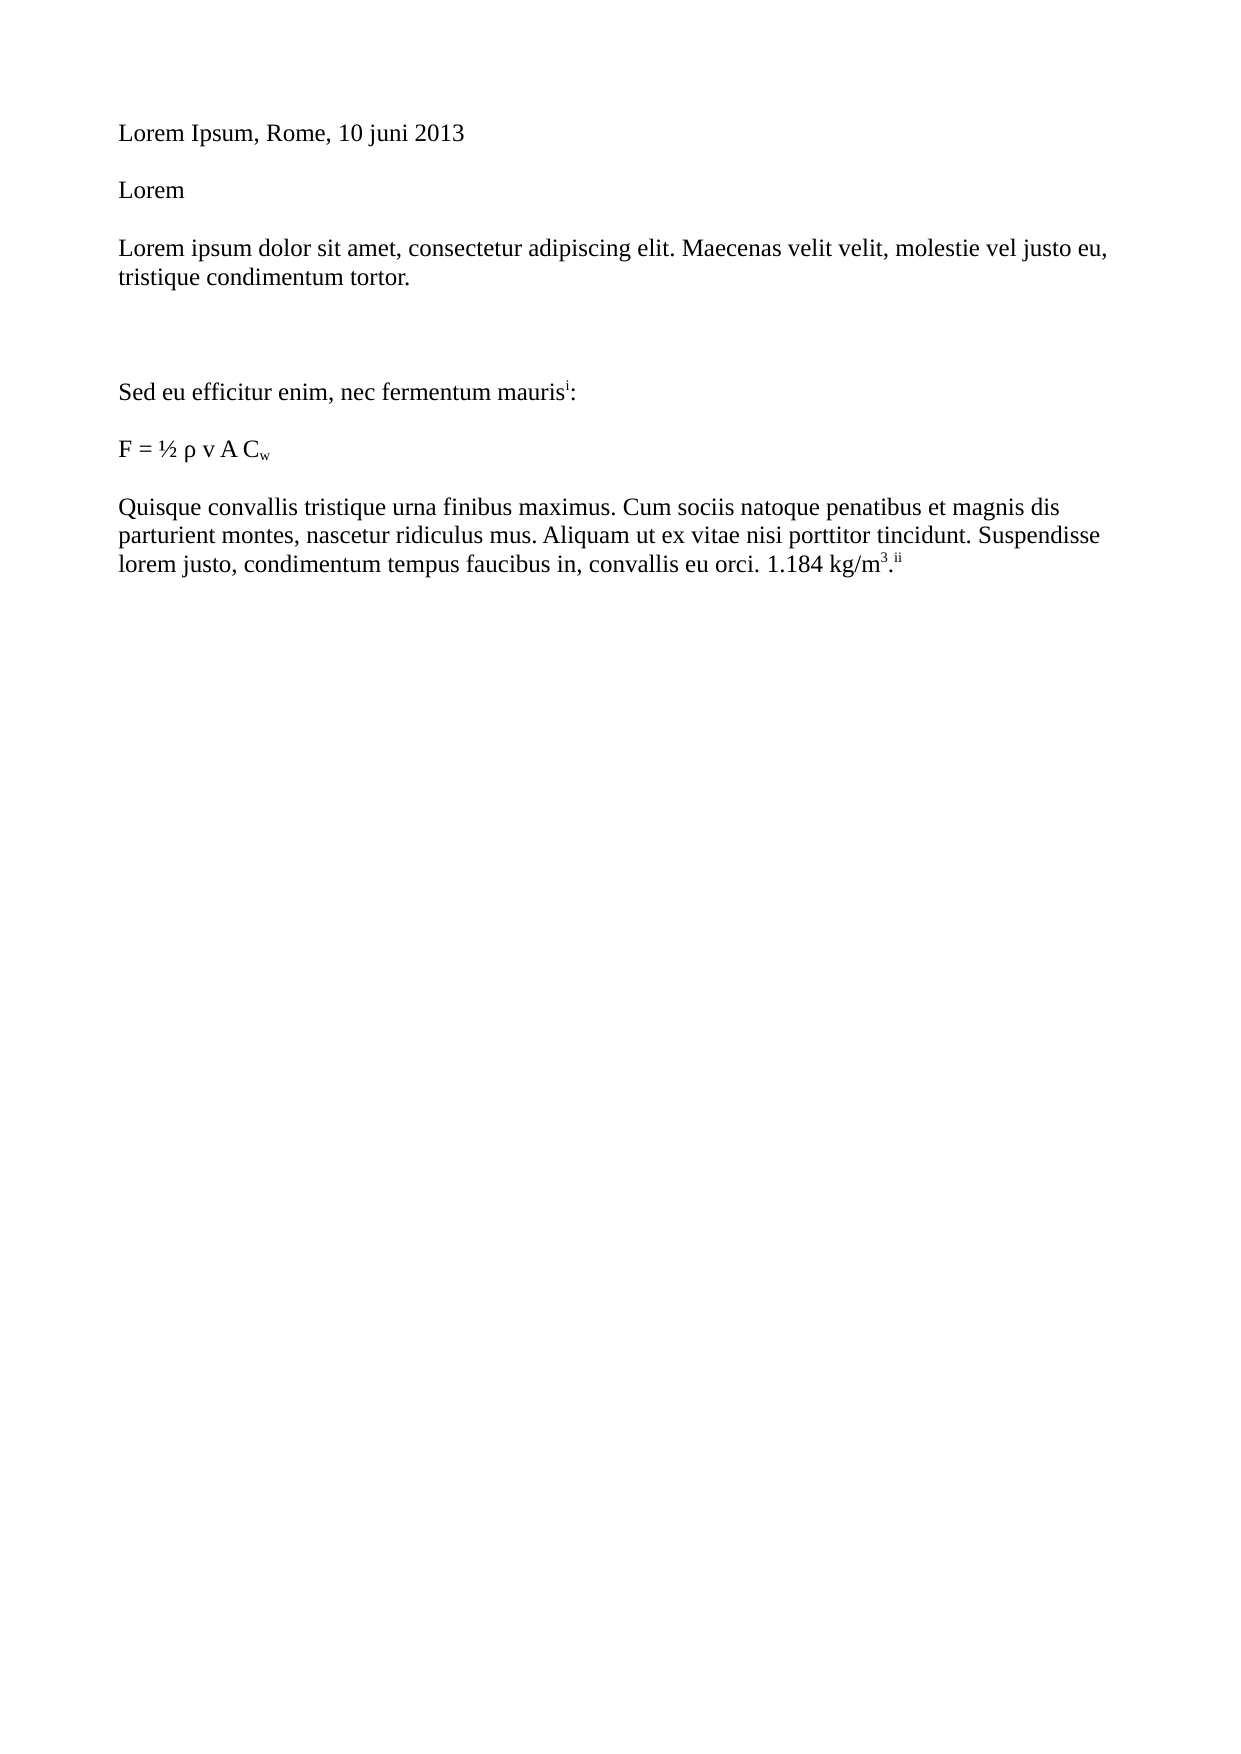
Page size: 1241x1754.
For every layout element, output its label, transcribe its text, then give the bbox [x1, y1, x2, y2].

text Lorem [118, 176, 1122, 204]
text Lorem ipsum dolor sit amet, consectetur adipiscing elit. Maecenas velit velit, molestie vel justo eu, tristique condimentum tortor. [118, 233, 1122, 291]
text Quisque convallis tristique urna finibus maximus. Cum sociis natoque penatibus et magnis dis parturient montes, nascetur ridiculus mus. Aliquam ut ex vitae nisi porttitor tincidunt. Suspendisse lorem justo, condimentum tempus faucibus in, convallis eu orci. 1.184 kg/m3. [118, 492, 1122, 578]
text Sed eu efficitur enim, nec fermentum mauris: F = ½ ρ v A Cw [118, 348, 1122, 463]
text Lorem Ipsum, Rome, 10 juni 2013 [118, 118, 1122, 147]
